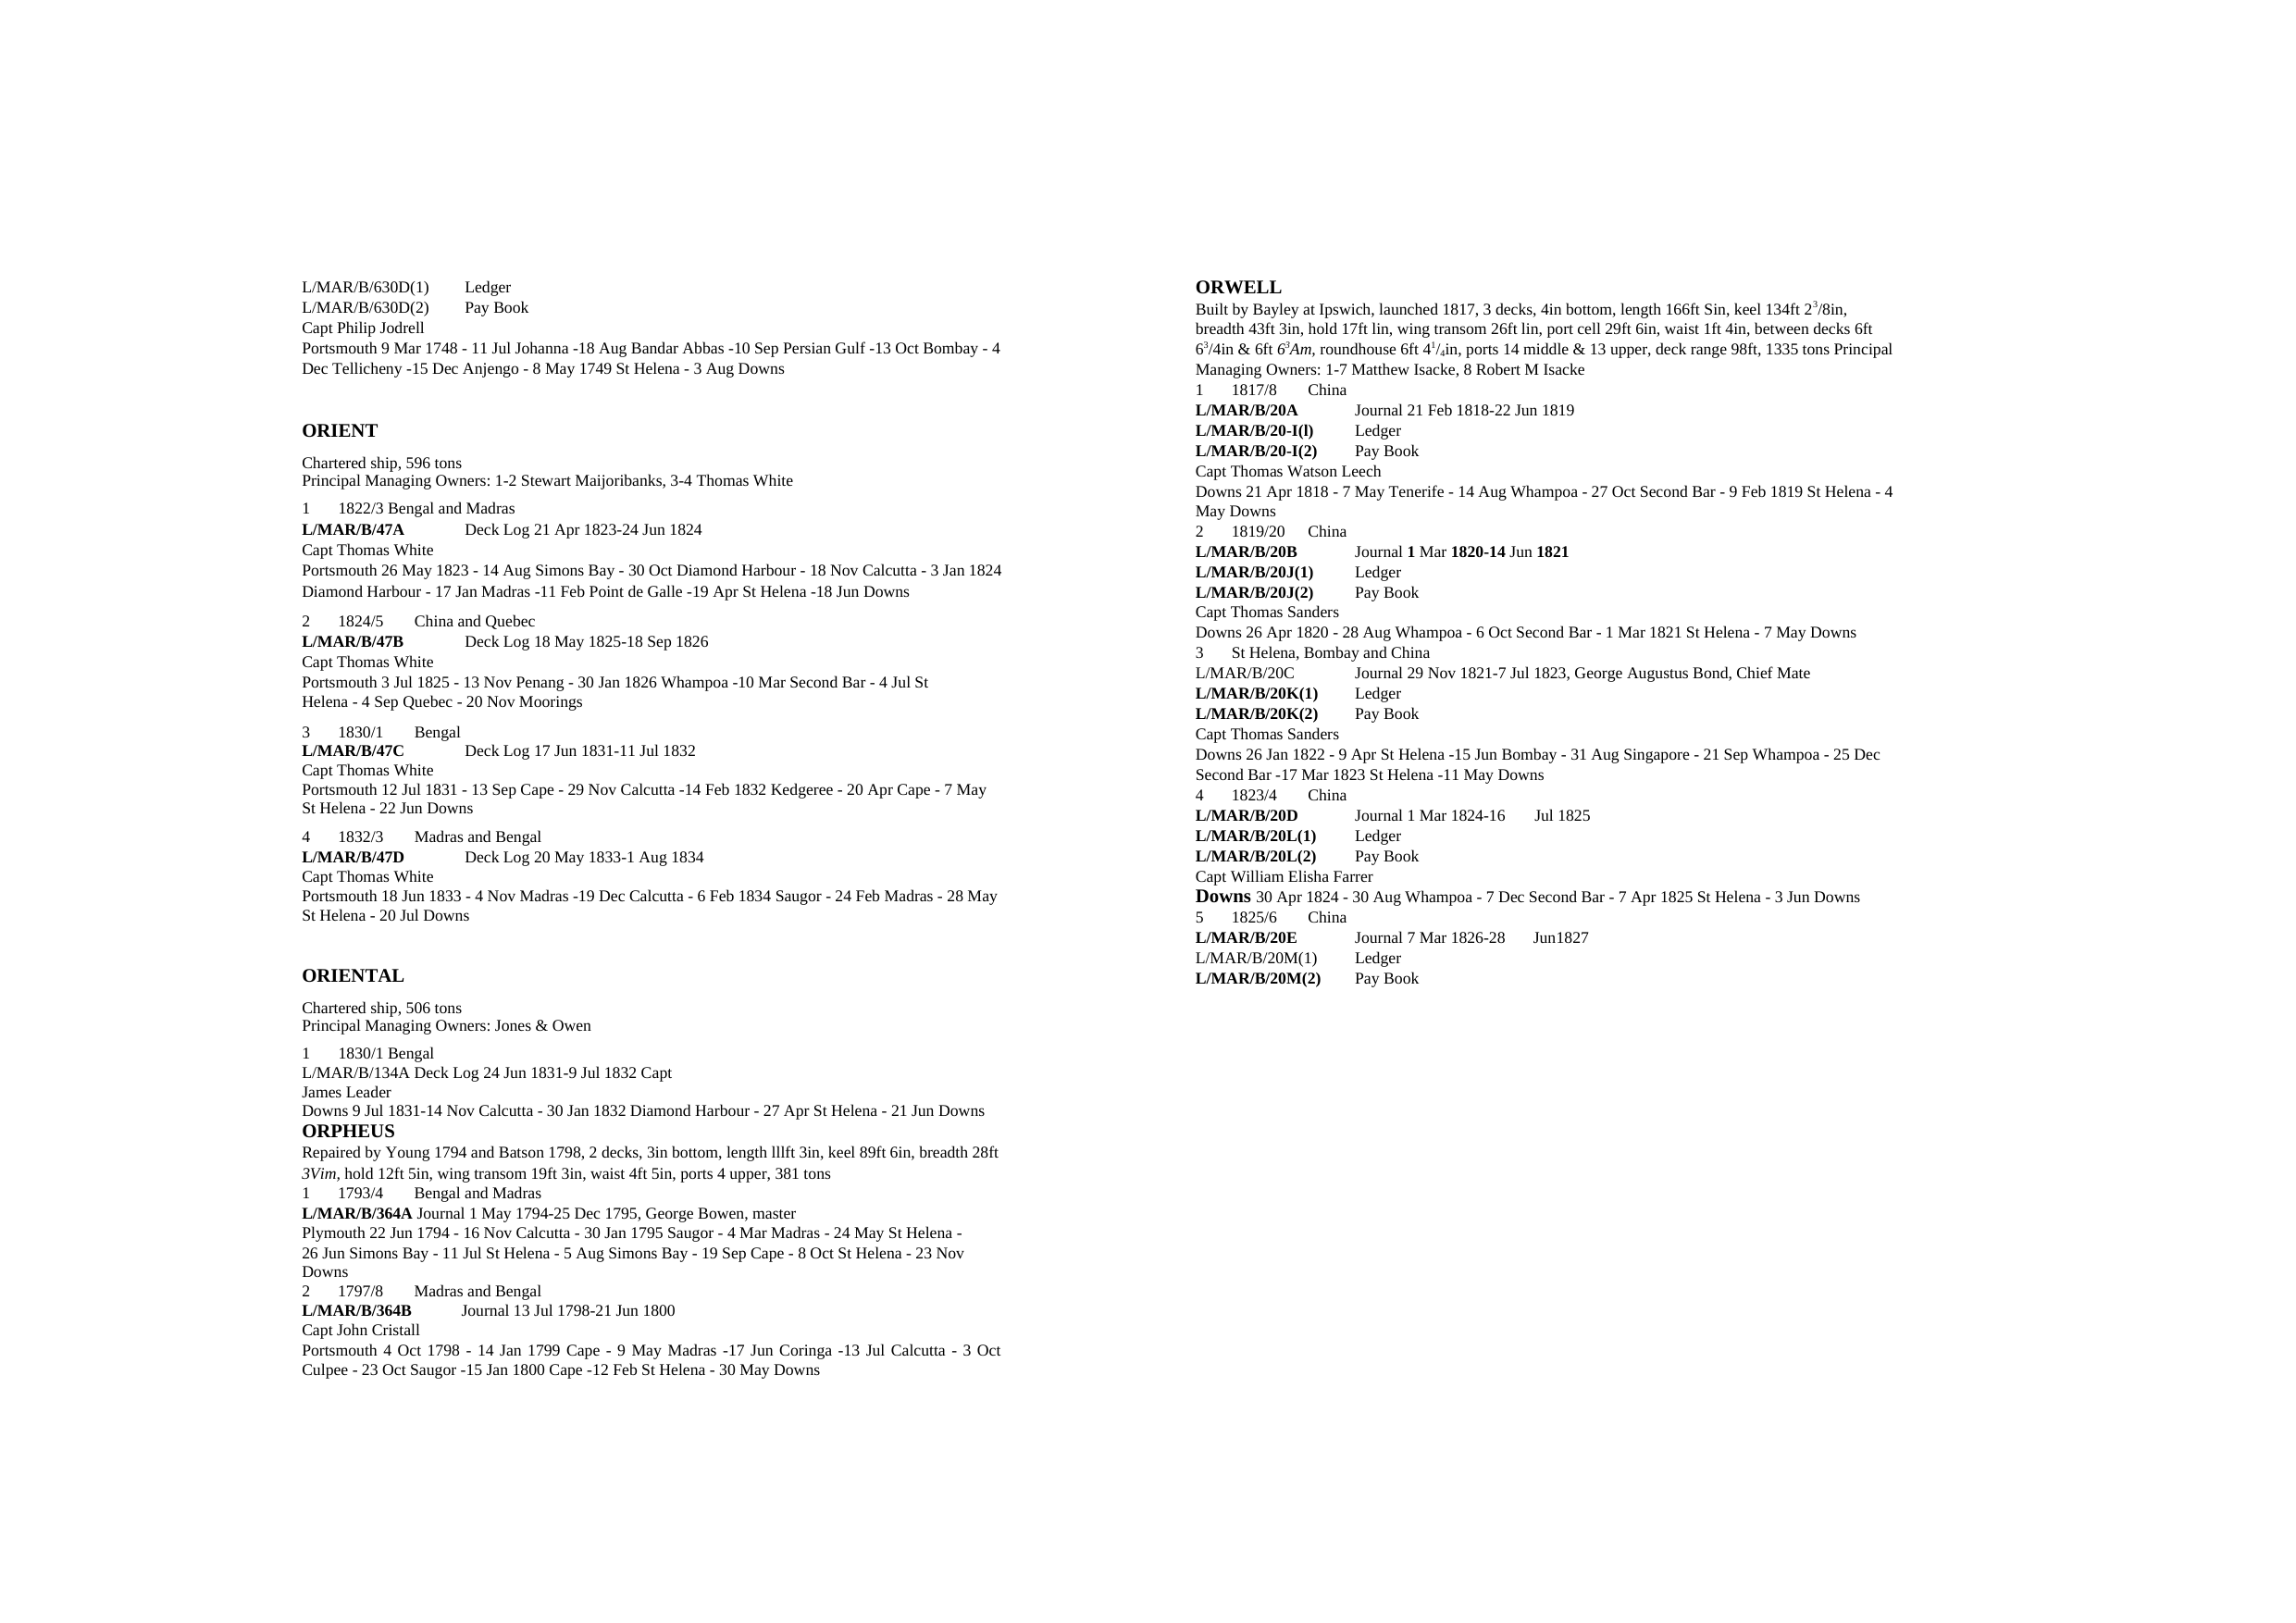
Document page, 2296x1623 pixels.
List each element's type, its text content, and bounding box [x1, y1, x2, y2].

list 1822/3 Bengal and Madras [302, 498, 1002, 518]
text Downs 21 Apr 1818 - 7 May Tenerife - 14 Aug Whampoa - 27 Oct Second Bar - 9 Feb 1819 St Helena - 4 May Downs [1196, 480, 1896, 521]
subtitle ORWELL [1196, 277, 1896, 298]
text Capt John Cristall [302, 1320, 1002, 1340]
text L/MAR/B/364A Journal 1 May 1794-25 Dec 1795, George Bowen, master [302, 1203, 1002, 1222]
text Built by Bayley at Ipswich, launched 1817, 3 decks, 4in bottom, length 166ft Sin, keel 134ft 23/8in, breadth 43ft 3in, hold 17ft lin, wing transom 26ft lin, port cell 29ft 6in, waist 1ft 4in, between decks 6ft 63/4in & 6ft 63Am, roundhouse 6ft 41/4in, ports 14 middle & 13 upper, deck range 98ft, 1335 tons Principal Managing Owners: 1-7 Matthew Isacke, 8 Robert M Isacke [1196, 298, 1896, 378]
text Portsmouth 26 May 1823 - 14 Aug Simons Bay - 30 Oct Diamond Harbour - 18 Nov Calcutta - 3 Jan 1824 Diamond Harbour - 17 Jan Madras -11 Feb Point de Galle -19 Apr St Helena -18 Jun Downs [302, 560, 1002, 601]
text Capt Thomas White [302, 761, 1002, 780]
text L/MAR/B/20K(1) Ledger [1196, 683, 1896, 703]
list 1830/1 Bengal [302, 1045, 1002, 1063]
text Chartered ship, 506 tons [302, 998, 1002, 1017]
text L/MAR/B/47B Deck Log 18 May 1825-18 Sep 1826 [302, 631, 1002, 651]
text L/MAR/B/20C Journal 29 Nov 1821-7 Jul 1823, George Augustus Bond, Chief Mate [1196, 663, 1896, 683]
text L/MAR/B/47C Deck Log 17 Jun 1831-11 Jul 1832 [302, 741, 1002, 761]
text Portsmouth 9 Mar 1748 - 11 Jul Johanna -18 Aug Bandar Abbas -10 Sep Persian Gulf -13 Oct Bombay - 4 Dec Tellicheny -15 Dec Anjengo - 8 May 1749 St Helena - 3 Aug Downs [302, 338, 1002, 378]
text L/MAR/B/630D(1) Ledger [302, 277, 1002, 297]
text Capt Thomas Watson Leech [1196, 460, 1896, 480]
list 1832/3 Madras and Bengal [302, 825, 1002, 846]
subtitle ORIENT [302, 420, 1002, 441]
text L/MAR/B/20A Journal 21 Feb 1818-22 Jun 1819 [1196, 400, 1896, 419]
text Portsmouth 12 Jul 1831 - 13 Sep Cape - 29 Nov Calcutta -14 Feb 1832 Kedgeree - 20 Apr Cape - 7 May St Helena - 22 Jun Downs [302, 780, 1002, 817]
text 26 Jun Simons Bay - 11 Jul St Helena - 5 Aug Simons Bay - 19 Sep Cape - 8 Oct St Helena - 23 Nov [302, 1243, 1002, 1262]
text L/MAR/B/20K(2) Pay Book [1196, 703, 1896, 724]
text Downs 26 Jan 1822 - 9 Apr St Helena -15 Jun Bombay - 31 Aug Singapore - 21 Sep Whampoa - 25 Dec Second Bar -17 Mar 1823 St Helena -11 May Downs [1196, 744, 1896, 785]
list St Helena, Bombay and China [1196, 642, 1896, 663]
text Downs 9 Jul 1831-14 Nov Calcutta - 30 Jan 1832 Diamond Harbour - 27 Apr St Helena - 21 Jun Downs [302, 1102, 1002, 1121]
text Chartered ship, 596 tons [302, 454, 1002, 472]
text Capt Thomas Sanders [1196, 724, 1896, 744]
text Capt William Elisha Farrer [1196, 866, 1896, 886]
text L/MAR/B/20J(1) Ledger [1196, 562, 1896, 582]
text L/MAR/B/134A Deck Log 24 Jun 1831-9 Jul 1832 Capt James Leader [302, 1063, 709, 1102]
list 1830/1 Bengal [302, 723, 1002, 741]
list 1793/4 Bengal and Madras [302, 1183, 1002, 1203]
text L/MAR/B/20M(2) Pay Book [1196, 968, 1896, 988]
text Principal Managing Owners: 1-2 Stewart Maijoribanks, 3-4 Thomas White [302, 472, 1002, 490]
text L/MAR/B/20M(1) Ledger [1196, 948, 1896, 968]
text L/MAR/B/630D(2) Pay Book [302, 297, 1002, 317]
text Downs 26 Apr 1820 - 28 Aug Whampoa - 6 Oct Second Bar - 1 Mar 1821 St Helena - 7 May Downs [1196, 622, 1896, 642]
text L/MAR/B/20L(2) Pay Book [1196, 846, 1896, 866]
list 1819/20 China [1196, 521, 1896, 541]
list 1824/5 China and Quebec [302, 611, 1002, 631]
text Capt Thomas White [302, 651, 1002, 672]
text Capt Thomas Sanders [1196, 602, 1896, 622]
text L/MAR/B/364B Journal 13 Jul 1798-21 Jun 1800 [302, 1300, 1002, 1320]
text Capt Thomas White [302, 539, 1002, 560]
text L/MAR/B/47A Deck Log 21 Apr 1823-24 Jun 1824 [302, 518, 1002, 539]
list 1817/8 China [1196, 378, 1896, 400]
text Portsmouth 4 Oct 1798 - 14 Jan 1799 Cape - 9 May Madras -17 Jun Coringa -13 Jul Calcutta - 3 Oct Culpee - 23 Oct Saugor -15 Jan 1800 Cape -12 Feb St Helena - 30 May Downs [302, 1340, 1002, 1380]
text L/MAR/B/20-I(l) Ledger [1196, 419, 1896, 440]
text Plymouth 22 Jun 1794 - 16 Nov Calcutta - 30 Jan 1795 Saugor - 4 Mar Madras - 24 May St Helena - [302, 1222, 1002, 1243]
text L/MAR/B/20B Journal 1 Mar 1820-14 Jun 1821 [1196, 541, 1896, 562]
text L/MAR/B/20E Journal 7 Mar 1826-28 Jun 1827 [1196, 927, 1896, 948]
text Capt Philip Jodrell [302, 317, 1002, 338]
text Downs 30 Apr 1824 - 30 Aug Whampoa - 7 Dec Second Bar - 7 Apr 1825 St Helena - 3 Jun Downs [1196, 886, 1896, 907]
list 1823/4 China [1196, 785, 1896, 805]
text L/MAR/B/20L(1) Ledger [1196, 825, 1896, 846]
text Portsmouth 3 Jul 1825 - 13 Nov Penang - 30 Jan 1826 Whampoa -10 Mar Second Bar - 4 Jul St Helena - 4 Sep Quebec - 20 Nov Moorings [302, 672, 950, 712]
text Principal Managing Owners: Jones & Owen [302, 1017, 1002, 1035]
list 1825/6 China [1196, 907, 1896, 927]
text L/MAR/B/20J(2) Pay Book [1196, 582, 1896, 602]
text L/MAR/B/20D Journal 1 Mar 1824-16 Jul 1825 [1196, 805, 1896, 825]
text Repaired by Young 1794 and Batson 1798, 2 decks, 3in bottom, length lllft 3in, keel 89ft 6in, breadth 28ft 3Vim, hold 12ft 5in, wing transom 19ft 3in, waist 4ft 5in, ports 4 upper, 381 tons [302, 1142, 1002, 1183]
text L/MAR/B/47D Deck Log 20 May 1833-1 Aug 1834 [302, 846, 1002, 866]
text Capt Thomas White [302, 866, 1002, 886]
subtitle ORIENTAL [302, 965, 1002, 986]
text Portsmouth 18 Jun 1833 - 4 Nov Madras -19 Dec Calcutta - 6 Feb 1834 Saugor - 24 Feb Madras - 28 May St Helena - 20 Jul Downs [302, 886, 1002, 924]
subtitle ORPHEUS [302, 1121, 1002, 1142]
text Downs [302, 1262, 1002, 1281]
list 1797/8 Madras and Bengal [302, 1281, 1002, 1300]
text L/MAR/B/20-I(2) Pay Book [1196, 440, 1896, 460]
